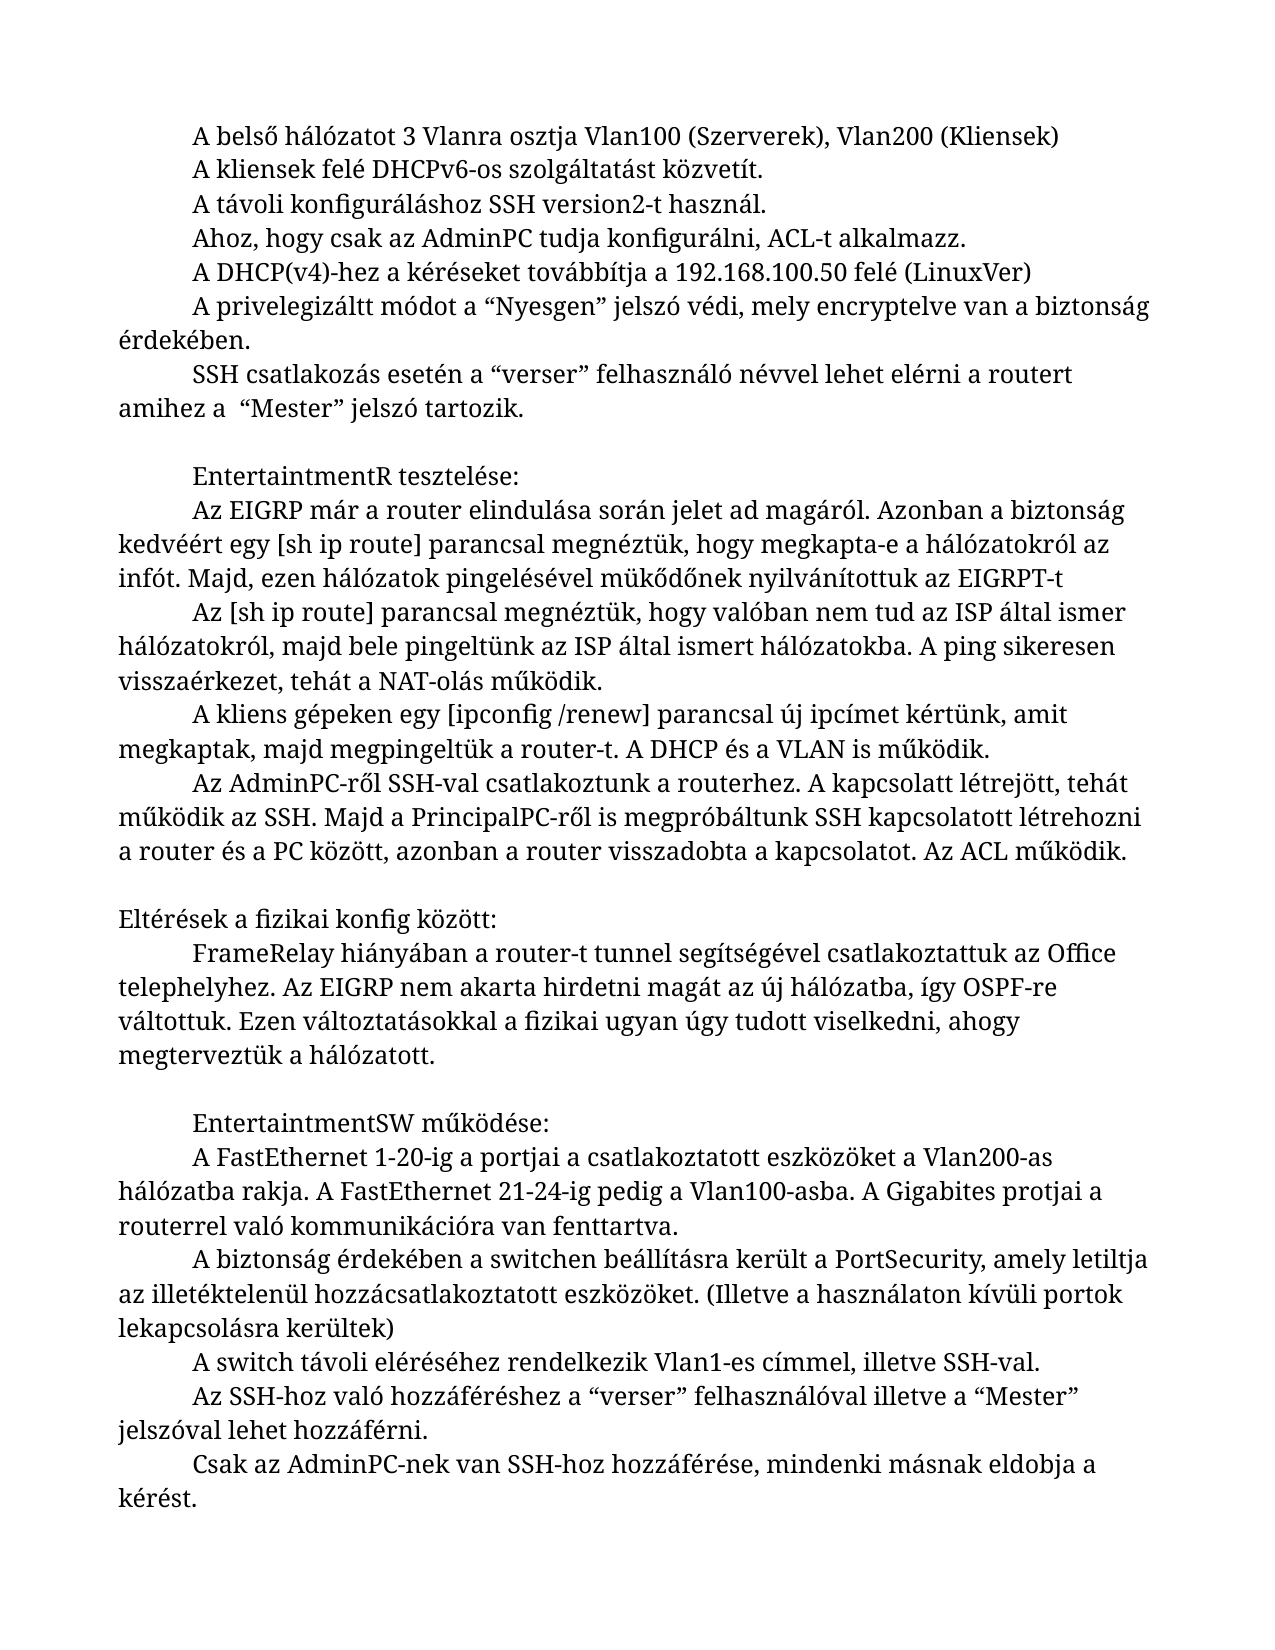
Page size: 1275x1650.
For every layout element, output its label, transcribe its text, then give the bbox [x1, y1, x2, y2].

text A FastEthernet 1-20-ig a portjai a csatlakoztatott eszközöket a Vlan200-as hálózatba rakja. A FastEthernet 21-24-ig pedig a Vlan100-asba. A Gigabites protjai a routerrel való kommunikációra van fenttartva. [118, 1140, 1157, 1242]
text Az SSH-hoz való hozzáféréshez a “verser” felhasználóval illetve a “Mester” jelszóval lehet hozzáférni. [118, 1378, 1157, 1447]
text A kliens gépeken egy [ipconfig /renew] parancsal új ipcímet kértünk, amit megkaptak, majd megpingeltük a router-t. A DHCP és a VLAN is működik. [118, 697, 1157, 765]
text EntertaintmentSW működése: [118, 1106, 1157, 1140]
text EntertaintmentR tesztelése: [118, 459, 1157, 493]
text A belső hálózatot 3 Vlanra osztja Vlan100 (Szerverek), Vlan200 (Kliensek) [118, 118, 1157, 152]
text A DHCP(v4)-hez a kéréseket továbbítja a 192.168.100.50 felé (LinuxVer) [118, 254, 1157, 288]
text Csak az AdminPC-nek van SSH-hoz hozzáférése, mindenki másnak eldobja a kérést. [118, 1447, 1157, 1515]
text A privelegizáltt módot a “Nyesgen” jelszó védi, mely encryptelve van a biztonság érdekében. [118, 288, 1157, 357]
text A switch távoli eléréséhez rendelkezik Vlan1-es címmel, illetve SSH-val. [118, 1344, 1157, 1378]
text FrameRelay hiányában a router-t tunnel segítségével csatlakoztattuk az Office telephelyhez. Az EIGRP nem akarta hirdetni magát az új hálózatba, így OSPF-re váltottuk. Ezen változtatásokkal a fizikai ugyan úgy tudott viselkedni, ahogy megterveztük a hálózatott. [118, 936, 1157, 1072]
text A biztonság érdekében a switchen beállításra került a PortSecurity, amely letiltja az illetéktelenül hozzácsatlakoztatott eszközöket. (Illetve a használaton kívüli portok lekapcsolásra kerültek) [118, 1242, 1157, 1344]
text SSH csatlakozás esetén a “verser” felhasználó névvel lehet elérni a routert amihez a “Mester” jelszó tartozik. [118, 357, 1157, 425]
text Eltérések a fizikai konfig között: [118, 902, 1157, 936]
text Az AdminPC-ről SSH-val csatlakoztunk a routerhez. A kapcsolatt létrejött, tehát működik az SSH. Majd a PrincipalPC-ről is megpróbáltunk SSH kapcsolatott létrehozni a router és a PC között, azonban a router visszadobta a kapcsolatot. Az ACL működik. [118, 765, 1157, 867]
text Az EIGRP már a router elindulása során jelet ad magáról. Azonban a biztonság kedvéért egy [sh ip route] parancsal megnéztük, hogy megkapta-e a hálózatokról az infót. Majd, ezen hálózatok pingelésével mükődőnek nyilvánítottuk az EIGRPT-t [118, 493, 1157, 595]
text A távoli konfiguráláshoz SSH version2-t használ. [118, 186, 1157, 220]
text A kliensek felé DHCPv6-os szolgáltatást közvetít. [118, 152, 1157, 186]
text Az [sh ip route] parancsal megnéztük, hogy valóban nem tud az ISP által ismer hálózatokról, majd bele pingeltünk az ISP által ismert hálózatokba. A ping sikeresen visszaérkezet, tehát a NAT-olás működik. [118, 595, 1157, 697]
text Ahoz, hogy csak az AdminPC tudja konfigurálni, ACL-t alkalmazz. [118, 220, 1157, 254]
